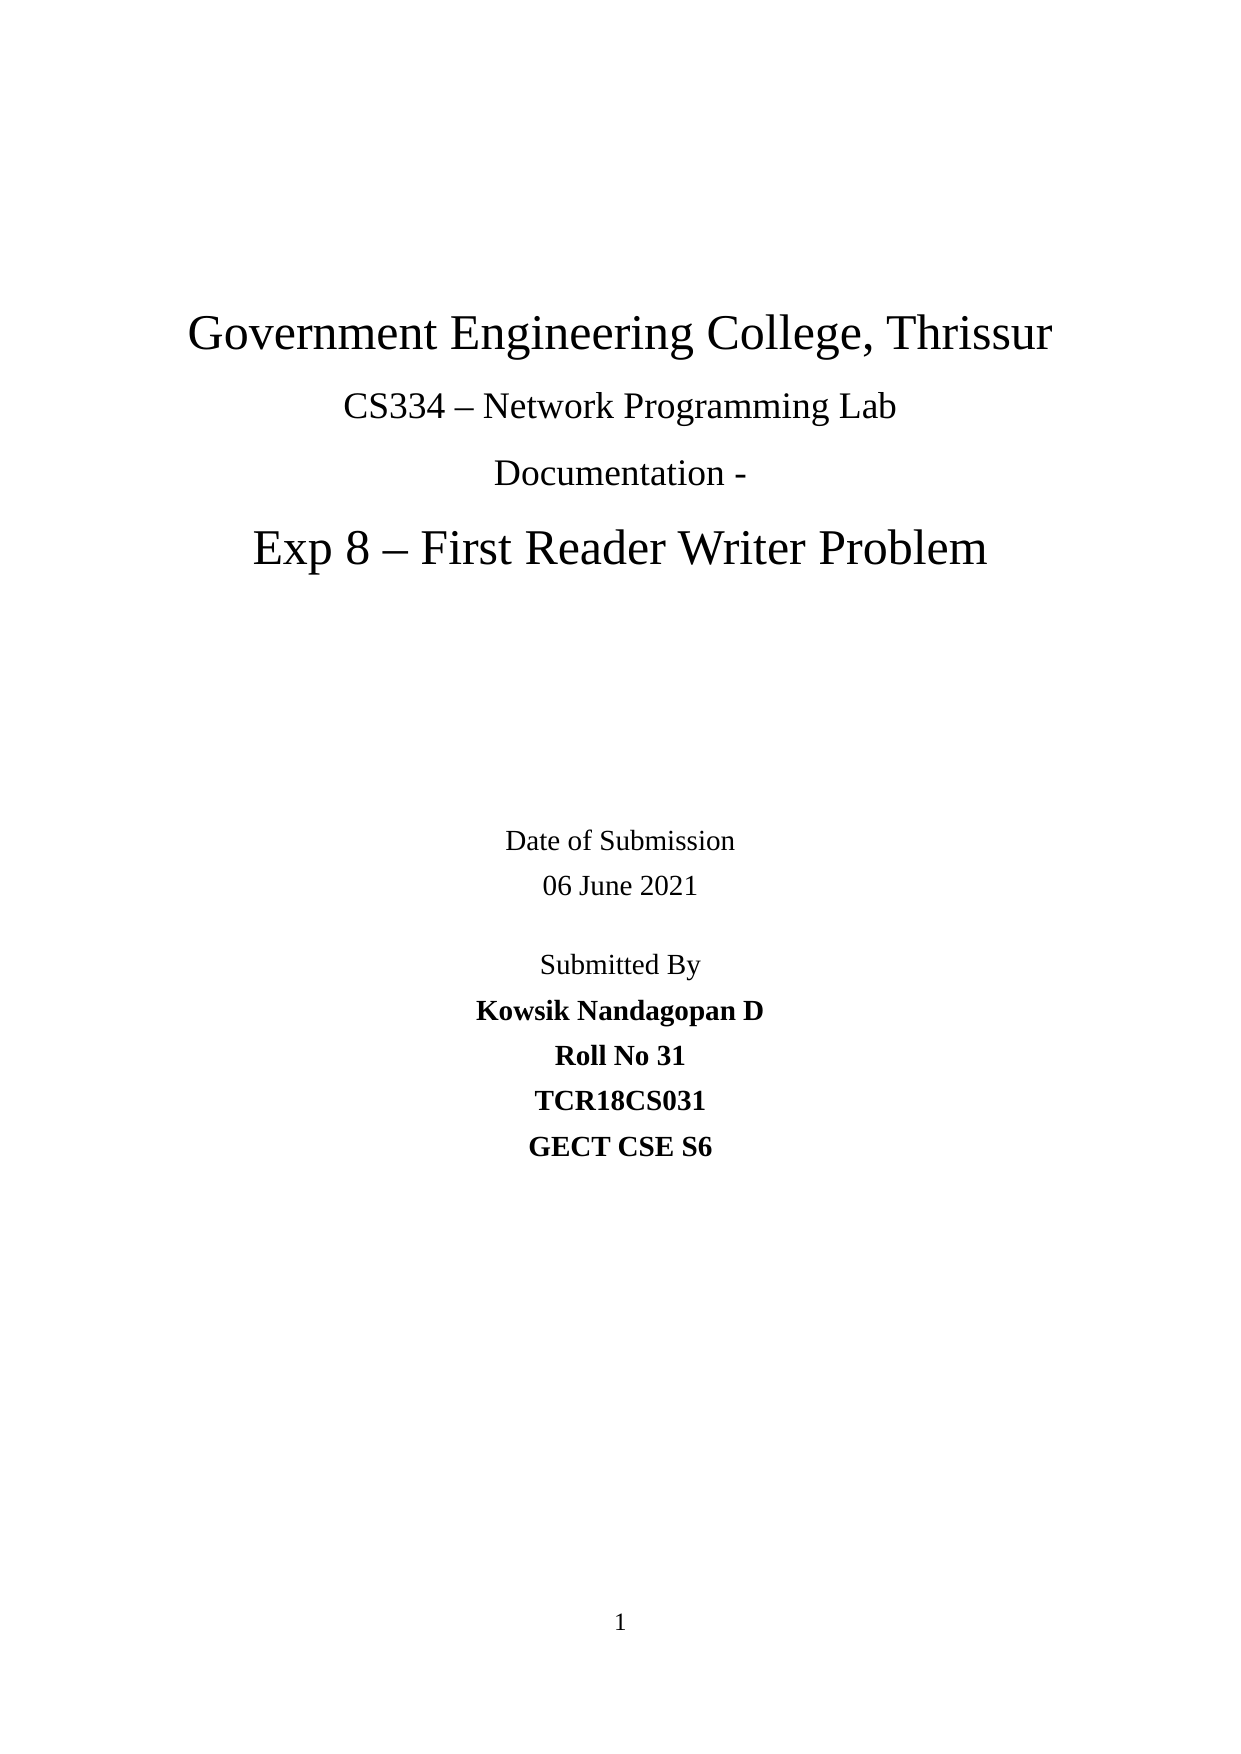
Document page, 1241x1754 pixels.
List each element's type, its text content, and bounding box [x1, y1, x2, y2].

text Exp 8 – First Reader Writer Problem [118, 517, 1122, 575]
text CS334 – Network Programming Lab [118, 384, 1122, 427]
text 06 June 2021 [118, 868, 1122, 902]
text Roll No 31 [118, 1038, 1122, 1072]
text TCR18CS031 [118, 1083, 1122, 1117]
text Documentation - [118, 451, 1122, 494]
text Date of Submission [118, 823, 1122, 856]
text Government Engineering College, Thrissur [118, 302, 1122, 360]
text GECT CSE S6 [118, 1129, 1122, 1162]
text Kowsik Nandagopan D [118, 993, 1122, 1026]
text Submitted By [118, 947, 1122, 981]
